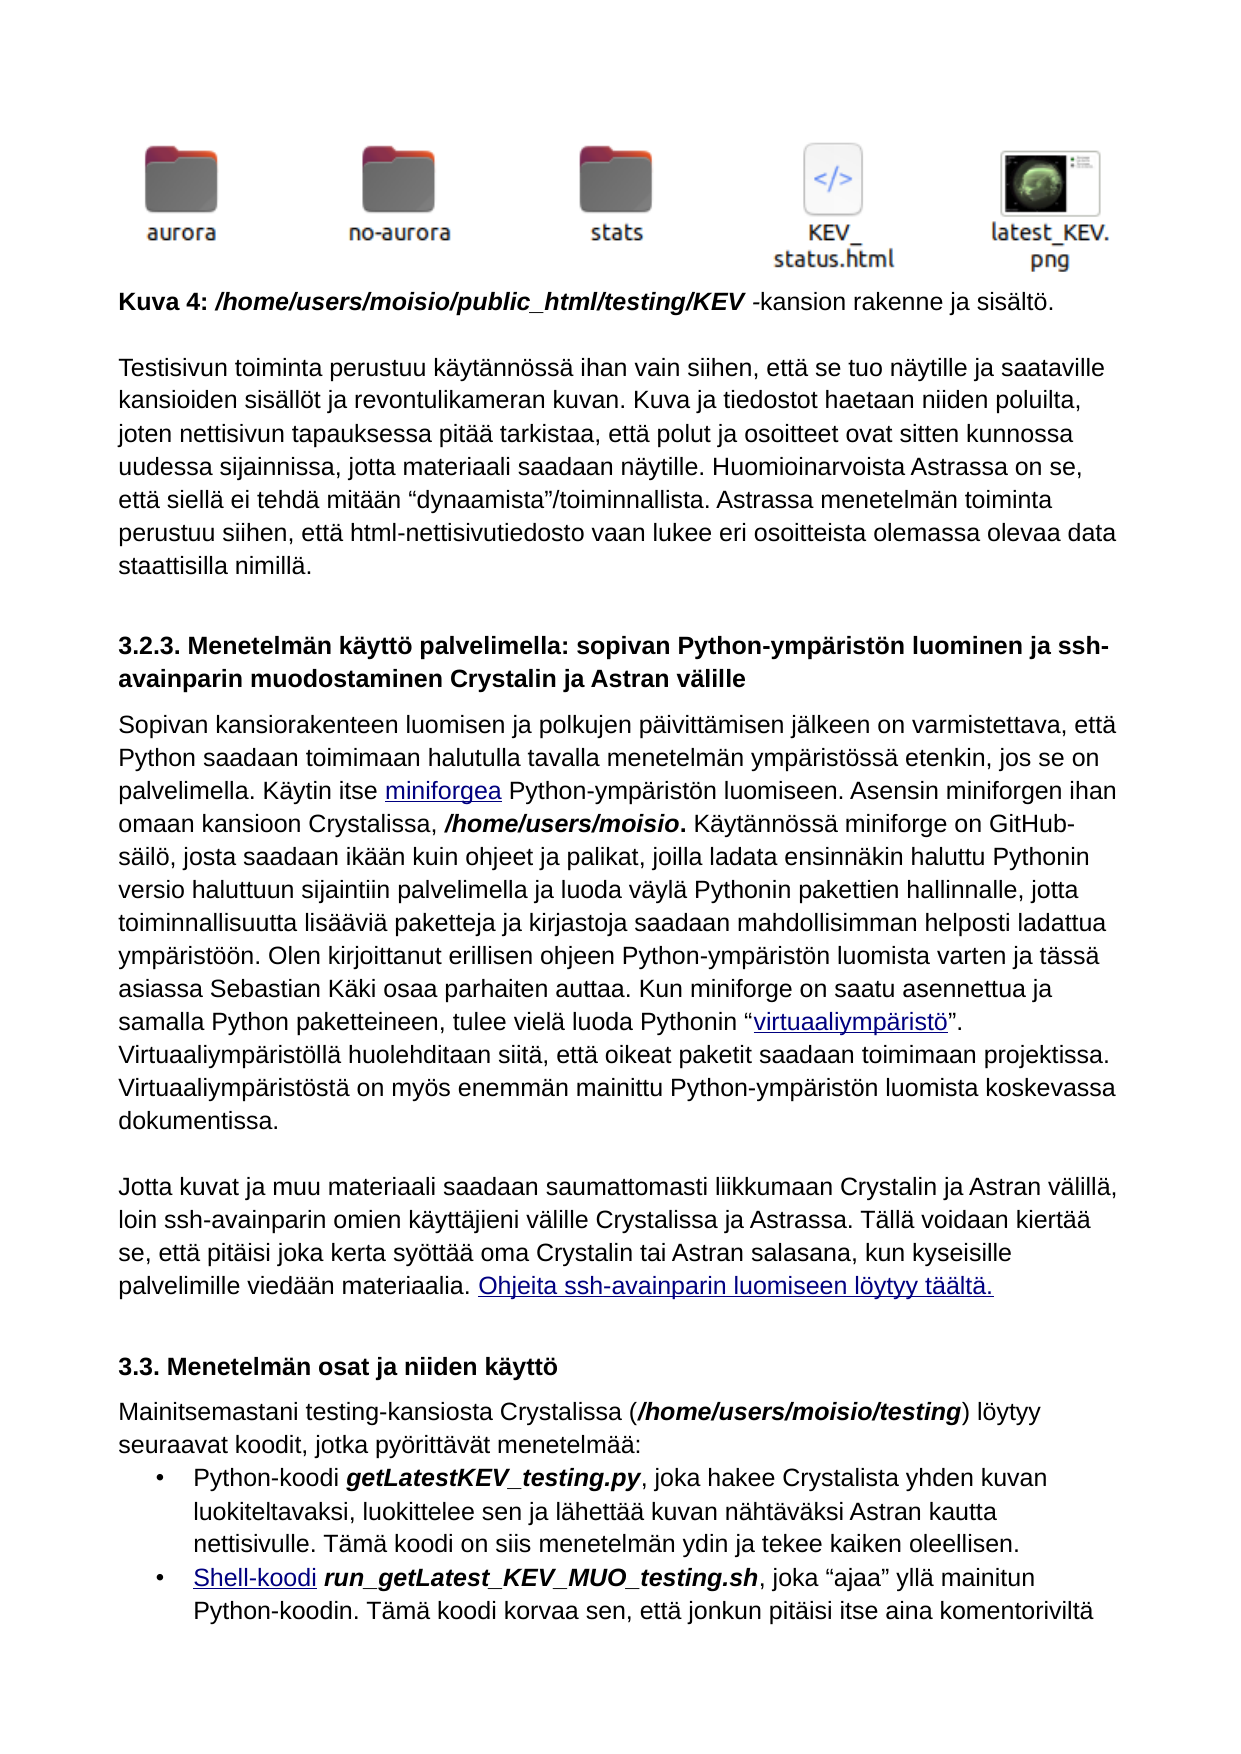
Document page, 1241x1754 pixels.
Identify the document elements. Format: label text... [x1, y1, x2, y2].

text Testisivun toiminta perustuu käytännössä ihan vain siihen, että se tuo näytille ja saataville kansioiden sisällöt ja revontulikameran kuvan. Kuva ja tiedostot haetaan niiden poluilta, joten nettisivun tapauksessa pitää tarkistaa, että polut ja osoitteet ovat sitten kunnossa uudessa sijainnissa, jotta materiaali saadaan näytille. Huomioinarvoista Astrassa on se, että siellä ei tehdä mitään “dynaamista”/toiminnallista. Astrassa menetelmän toiminta perustuu siihen, että html-nettisivutiedosto vaan lukee eri osoitteista olemassa olevaa data staattisilla nimillä. [118, 352, 1122, 579]
list Python-koodi getLatestKEV_testing.py, joka hakee Crystalista yhden kuvan luokiteltavaksi, luokittelee sen ja lähettää kuvan nähtäväksi Astran kautta nettisivulle. Tämä koodi on siis menetelmän ydin ja tekee kaiken oleellisen. [156, 1463, 1122, 1558]
text Jotta kuvat ja muu materiaali saadaan saumattomasti liikkumaan Crystalin ja Astran välillä, loin ssh-avainparin omien käyttäjieni välille Crystalissa ja Astrassa. Tällä voidaan kiertää se, että pitäisi joka kerta syöttää oma Crystalin tai Astran salasana, kun kyseisille palvelimille viedään materiaalia. Ohjeita ssh-avainparin luomiseen löytyy täältä. [118, 1172, 1122, 1300]
subtitle 3.2.3. Menetelmän käyttö palvelimella: sopivan Python-ympäristön luominen ja ssh-avainparin muodostaminen Crystalin ja Astran välille [118, 631, 1122, 693]
list Shell-koodi run_getLatest_KEV_MUO_testing.sh, joka “ajaa” yllä mainitun Python-koodin. Tämä koodi korvaa sen, että jonkun pitäisi itse aina komentoriviltä [156, 1562, 1122, 1624]
picture [122, 118, 1118, 283]
text Sopivan kansiorakenteen luomisen ja polkujen päivittämisen jälkeen on varmistettava, että Python saadaan toimimaan halutulla tavalla menetelmän ympäristössä etenkin, jos se on palvelimella. Käytin itse miniforgea Python-ympäristön luomiseen. Asensin miniforgen ihan omaan kansioon Crystalissa, /home/users/moisio. Käytännössä miniforge on GitHub-säilö, josta saadaan ikään kuin ohjeet ja palikat, joilla ladata ensinnäkin haluttu Pythonin versio haluttuun sijaintiin palvelimella ja luoda väylä Pythonin pakettien hallinnalle, jotta toiminnallisuutta lisääviä paketteja ja kirjastoja saadaan mahdollisimman helposti ladattua ympäristöön. Olen kirjoittanut erillisen ohjeen Python-ympäristön luomista varten ja tässä asiassa Sebastian Käki osaa parhaiten auttaa. Kun miniforge on saatu asennettua ja samalla Python paketteineen, tulee vielä luoda Pythonin “virtuaaliympäristö”. Virtuaaliympäristöllä huolehditaan siitä, että oikeat paketit saadaan toimimaan projektissa. Virtuaaliympäristöstä on myös enemmän mainittu Python-ympäristön luomista koskevassa dokumentissa. [118, 710, 1122, 1135]
text Kuva 4: /home/users/moisio/public_html/testing/KEV -kansion rakenne ja sisältö. [118, 118, 1122, 315]
subtitle 3.3. Menetelmän osat ja niiden käyttö [118, 1352, 1122, 1381]
text Mainitsemastani testing-kansiosta Crystalissa (/home/users/moisio/testing) löytyy seuraavat koodit, jotka pyörittävät menetelmää: [118, 1397, 1122, 1459]
